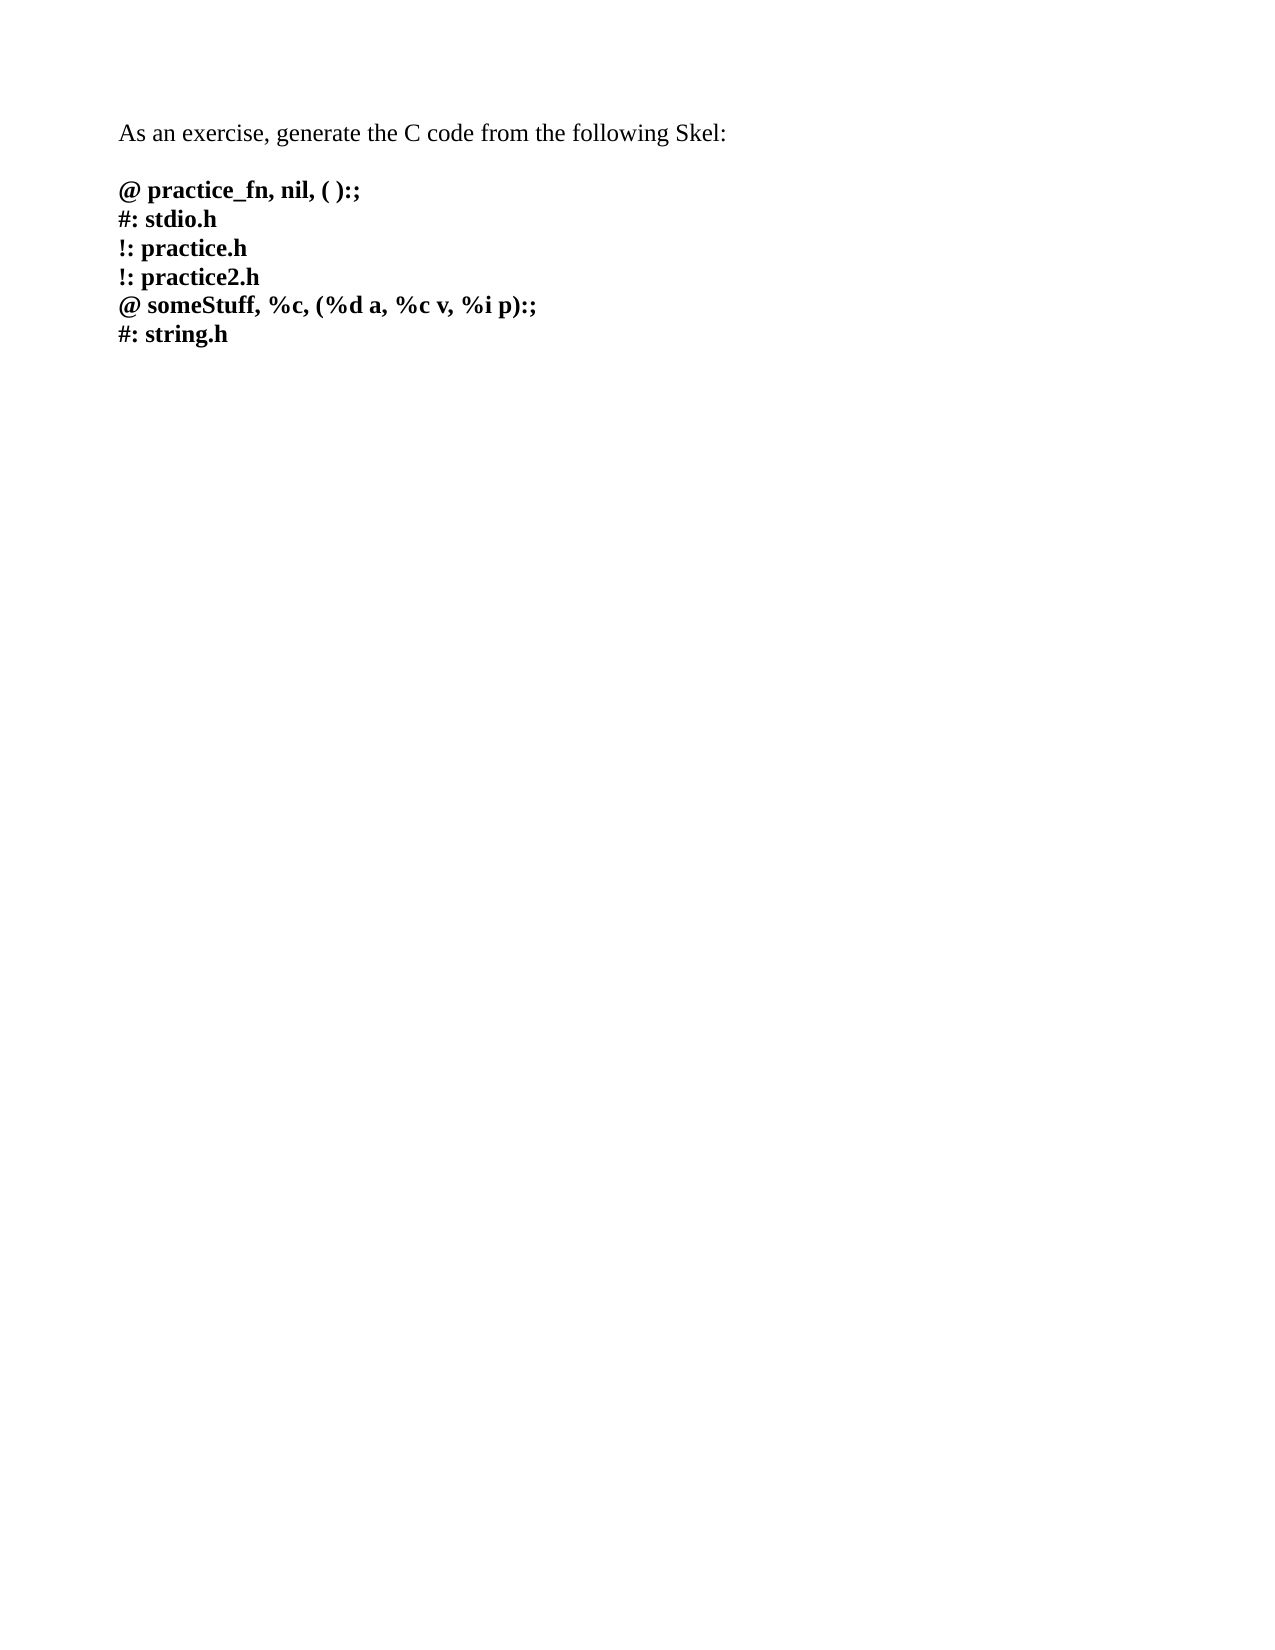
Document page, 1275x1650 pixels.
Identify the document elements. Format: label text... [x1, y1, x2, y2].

text #: stdio.h [118, 204, 1157, 233]
text @ practice_fn, nil, ( ):; [118, 176, 1157, 204]
text As an exercise, generate the C code from the following Skel: [118, 118, 1157, 147]
text !: practice.h [118, 233, 1157, 262]
text !: practice2.h [118, 262, 1157, 291]
text @ someStuff, %c, (%d a, %c v, %i p):; [118, 291, 1157, 319]
text #: string.h [118, 319, 1157, 348]
